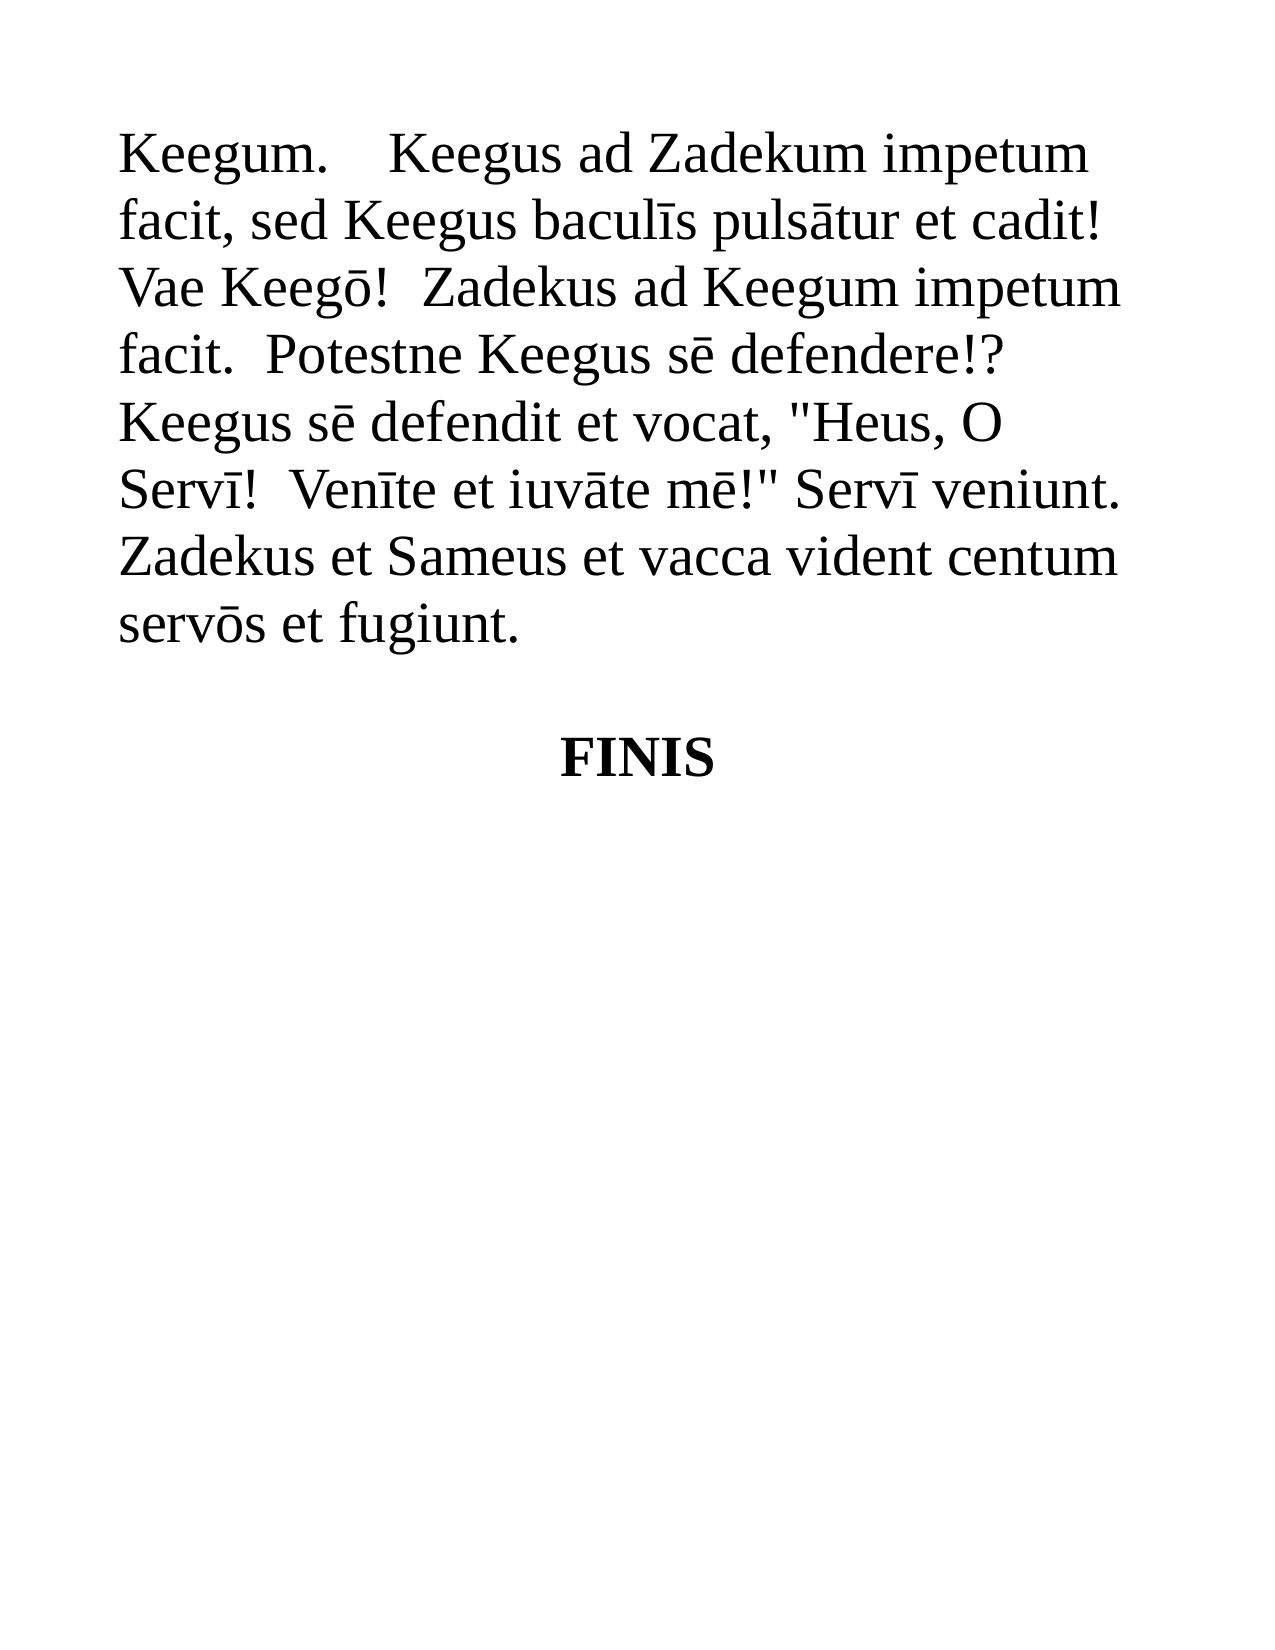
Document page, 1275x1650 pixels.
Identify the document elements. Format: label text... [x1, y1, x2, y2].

text Keegum. Keegus ad Zadekum impetum facit, sed Keegus baculīs pulsātur et cadit! Vae Keegō! Zadekus ad Keegum impetum facit. Potestne Keegus sē defendere!? Keegus sē defendit et vocat, "Heus, O Servī! Venīte et iuvāte mē!" Servī veniunt. Zadekus et Sameus et vacca vident centum servōs et fugiunt. [118, 118, 1157, 655]
text FINIS [118, 722, 1157, 789]
